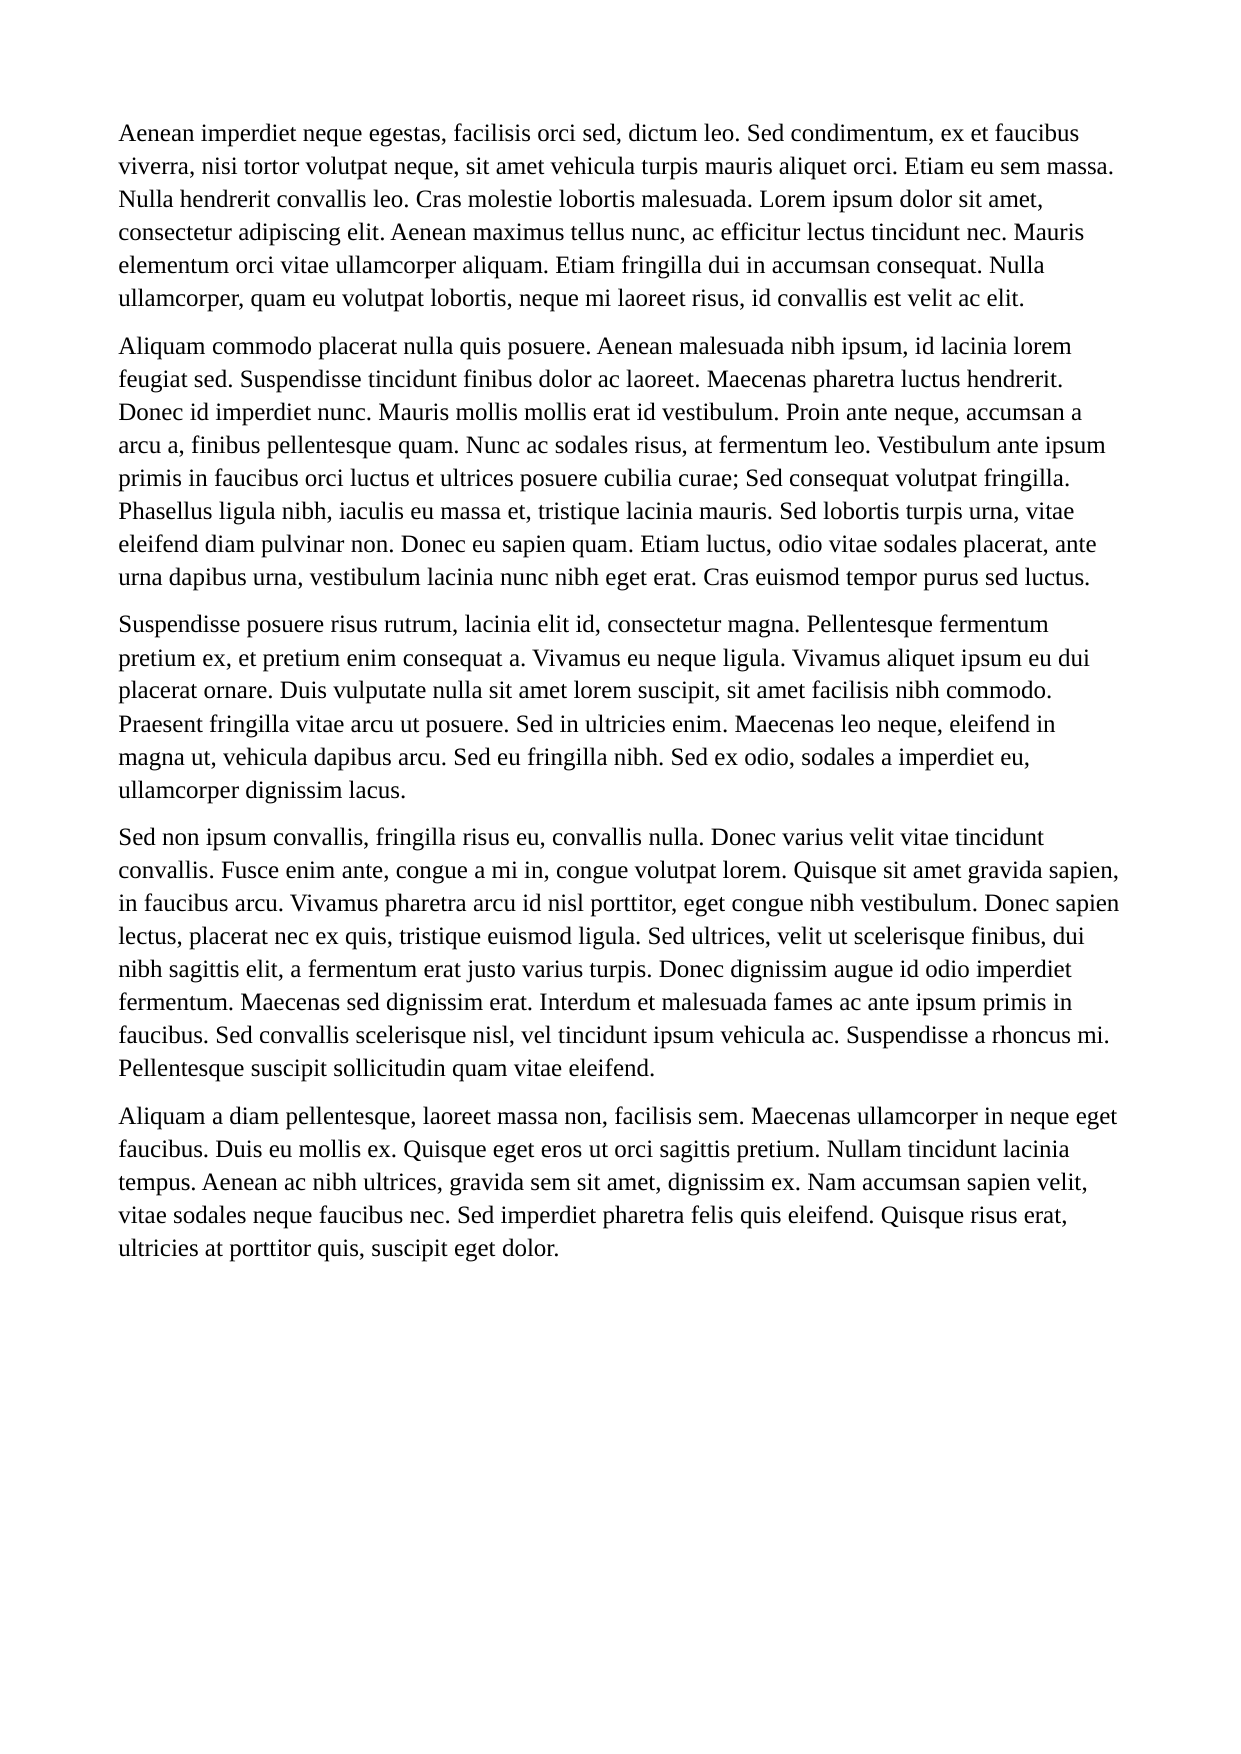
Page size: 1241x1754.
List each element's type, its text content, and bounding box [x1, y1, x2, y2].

text Aliquam a diam pellentesque, laoreet massa non, facilisis sem. Maecenas ullamcorper in neque eget faucibus. Duis eu mollis ex. Quisque eget eros ut orci sagittis pretium. Nullam tincidunt lacinia tempus. Aenean ac nibh ultrices, gravida sem sit amet, dignissim ex. Nam accumsan sapien velit, vitae sodales neque faucibus nec. Sed imperdiet pharetra felis quis eleifend. Quisque risus erat, ultricies at porttitor quis, suscipit eget dolor. [118, 1101, 1122, 1262]
text Aliquam commodo placerat nulla quis posuere. Aenean malesuada nibh ipsum, id lacinia lorem feugiat sed. Suspendisse tincidunt finibus dolor ac laoreet. Maecenas pharetra luctus hendrerit. Donec id imperdiet nunc. Mauris mollis mollis erat id vestibulum. Proin ante neque, accumsan a arcu a, finibus pellentesque quam. Nunc ac sodales risus, at fermentum leo. Vestibulum ante ipsum primis in faucibus orci luctus et ultrices posuere cubilia curae; Sed consequat volutpat fringilla. Phasellus ligula nibh, iaculis eu massa et, tristique lacinia mauris. Sed lobortis turpis urna, vitae eleifend diam pulvinar non. Donec eu sapien quam. Etiam luctus, odio vitae sodales placerat, ante urna dapibus urna, vestibulum lacinia nunc nibh eget erat. Cras euismod tempor purus sed luctus. [118, 331, 1122, 591]
text Sed non ipsum convallis, fringilla risus eu, convallis nulla. Donec varius velit vitae tincidunt convallis. Fusce enim ante, congue a mi in, congue volutpat lorem. Quisque sit amet gravida sapien, in faucibus arcu. Vivamus pharetra arcu id nisl porttitor, eget congue nibh vestibulum. Donec sapien lectus, placerat nec ex quis, tristique euismod ligula. Sed ultrices, velit ut scelerisque finibus, dui nibh sagittis elit, a fermentum erat justo varius turpis. Donec dignissim augue id odio imperdiet fermentum. Maecenas sed dignissim erat. Interdum et malesuada fames ac ante ipsum primis in faucibus. Sed convallis scelerisque nisl, vel tincidunt ipsum vehicula ac. Suspendisse a rhoncus mi. Pellentesque suscipit sollicitudin quam vitae eleifend. [118, 822, 1122, 1082]
text Suspendisse posuere risus rutrum, lacinia elit id, consectetur magna. Pellentesque fermentum pretium ex, et pretium enim consequat a. Vivamus eu neque ligula. Vivamus aliquet ipsum eu dui placerat ornare. Duis vulputate nulla sit amet lorem suscipit, sit amet facilisis nibh commodo. Praesent fringilla vitae arcu ut posuere. Sed in ultricies enim. Maecenas leo neque, eleifend in magna ut, vehicula dapibus arcu. Sed eu fringilla nibh. Sed ex odio, sodales a imperdiet eu, ullamcorper dignissim lacus. [118, 609, 1122, 803]
text Aenean imperdiet neque egestas, facilisis orci sed, dictum leo. Sed condimentum, ex et faucibus viverra, nisi tortor volutpat neque, sit amet vehicula turpis mauris aliquet orci. Etiam eu sem massa. Nulla hendrerit convallis leo. Cras molestie lobortis malesuada. Lorem ipsum dolor sit amet, consectetur adipiscing elit. Aenean maximus tellus nunc, ac efficitur lectus tincidunt nec. Mauris elementum orci vitae ullamcorper aliquam. Etiam fringilla dui in accumsan consequat. Nulla ullamcorper, quam eu volutpat lobortis, neque mi laoreet risus, id convallis est velit ac elit. [118, 118, 1122, 312]
